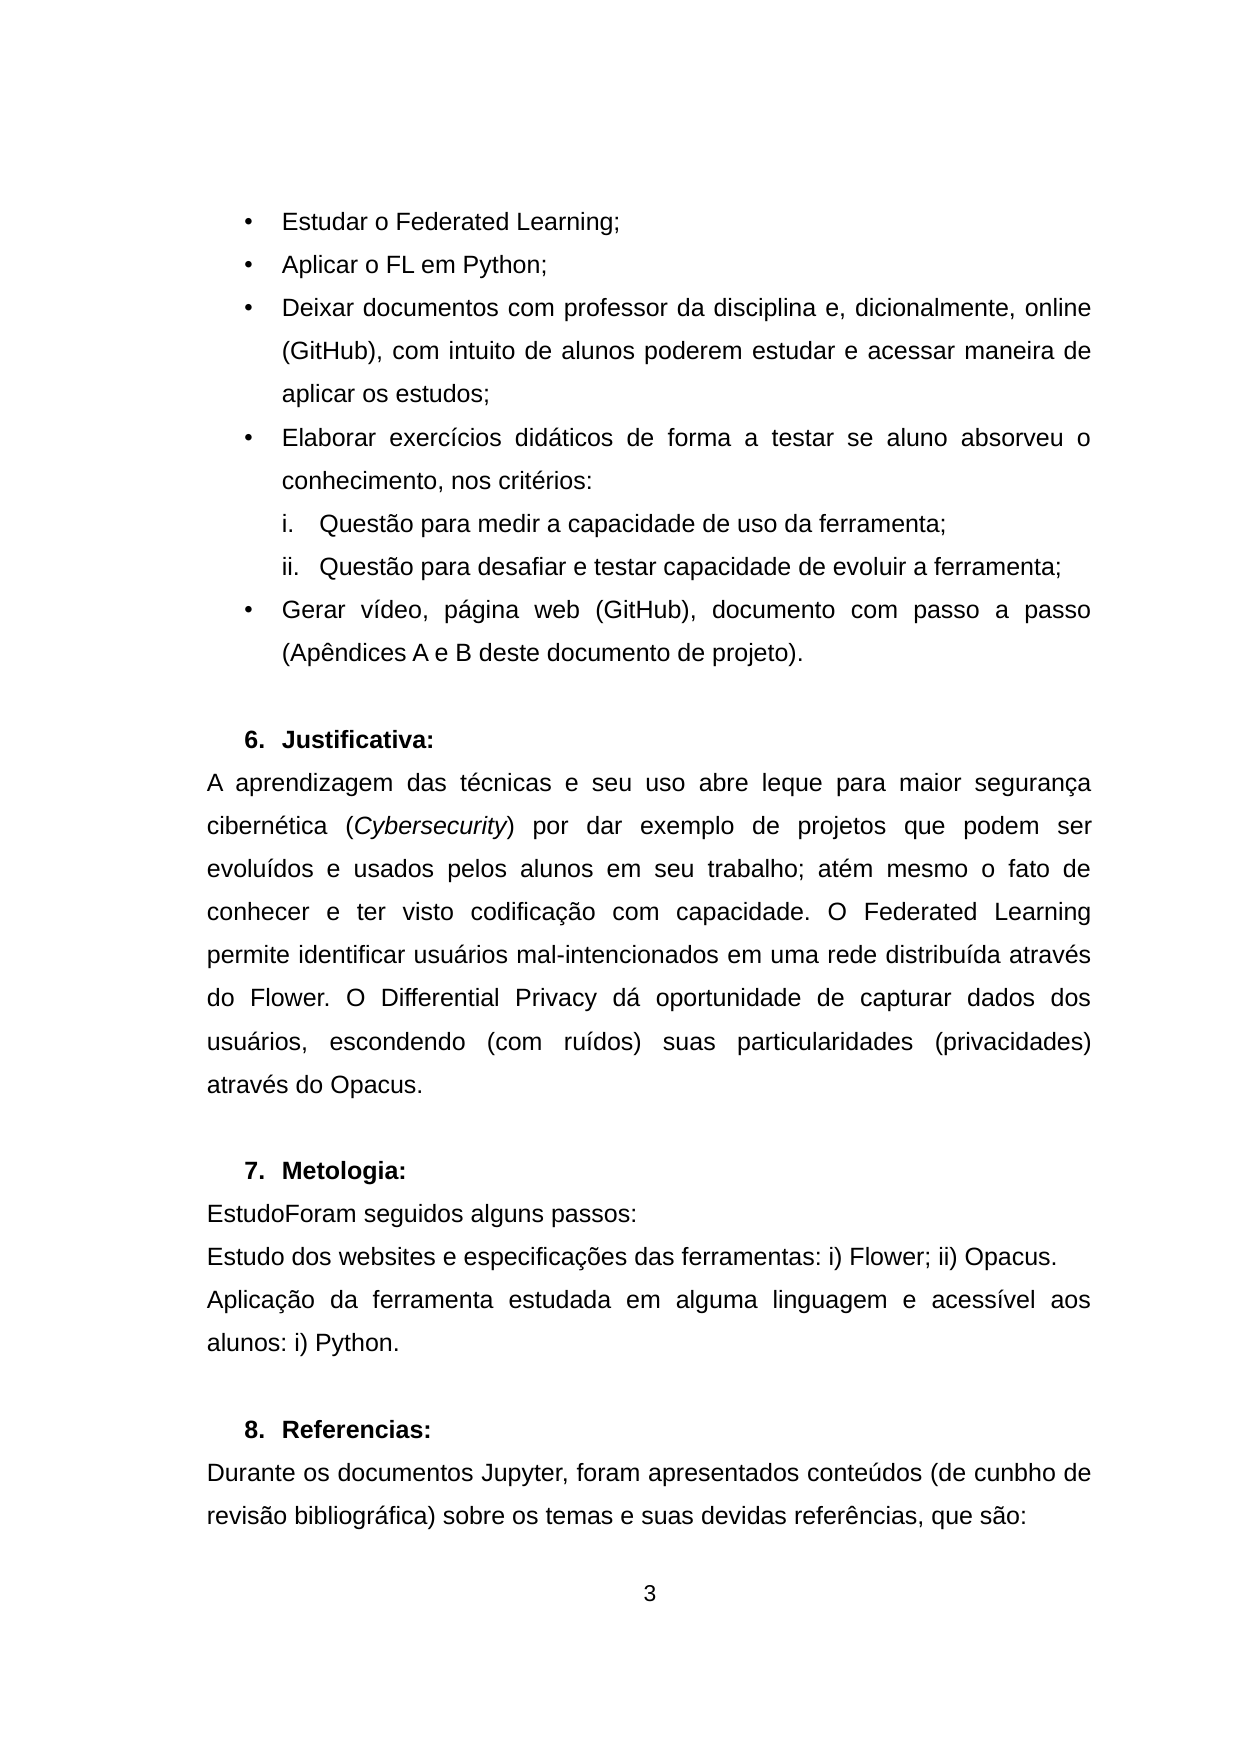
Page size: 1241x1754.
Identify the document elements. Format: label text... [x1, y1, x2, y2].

text Aplicação da ferramenta estudada em alguma linguagem e acessível aos alunos: i) Python. [207, 1285, 1093, 1357]
list Questão para medir a capacidade de uso da ferramenta; [282, 509, 1093, 538]
list Metologia: [244, 1156, 1093, 1185]
list Deixar documentos com professor da disciplina e, dicionalmente, online (GitHub), com intuito de alunos poderem estudar e acessar maneira de aplicar os estudos; [244, 293, 1093, 408]
list Aplicar o FL em Python; [244, 250, 1093, 279]
list Justificativa: [244, 725, 1093, 753]
list Elaborar exercícios didáticos de forma a testar se aluno absorveu o conhecimento, nos critérios: [244, 423, 1093, 494]
list Referencias: [244, 1415, 1093, 1443]
text Estudo dos websites e especificações das ferramentas: i) Flower; ii) Opacus. [207, 1242, 1093, 1271]
text A aprendizagem das técnicas e seu uso abre leque para maior segurança cibernética (Cybersecurity) por dar exemplo de projetos que podem ser evoluídos e usados pelos alunos em seu trabalho; atém mesmo o fato de conhecer e ter visto codificação com capacidade. O Federated Learning permite identificar usuários mal-intencionados em uma rede distribuída através do Flower. O Differential Privacy dá oportunidade de capturar dados dos usuários, escondendo (com ruídos) suas particularidades (privacidades) através do Opacus. [207, 768, 1093, 1098]
text Durante os documentos Jupyter, foram apresentados conteúdos (de cunbho de revisão bibliográfica) sobre os temas e suas devidas referências, que são: [207, 1458, 1093, 1530]
list Estudar o Federated Learning; [244, 207, 1093, 236]
list Questão para desafiar e testar capacidade de evoluir a ferramenta; [282, 552, 1093, 581]
list Gerar vídeo, página web (GitHub), documento com passo a passo (Apêndices A e B deste documento de projeto). [244, 595, 1093, 667]
text EstudoForam seguidos alguns passos: [207, 1199, 1093, 1228]
